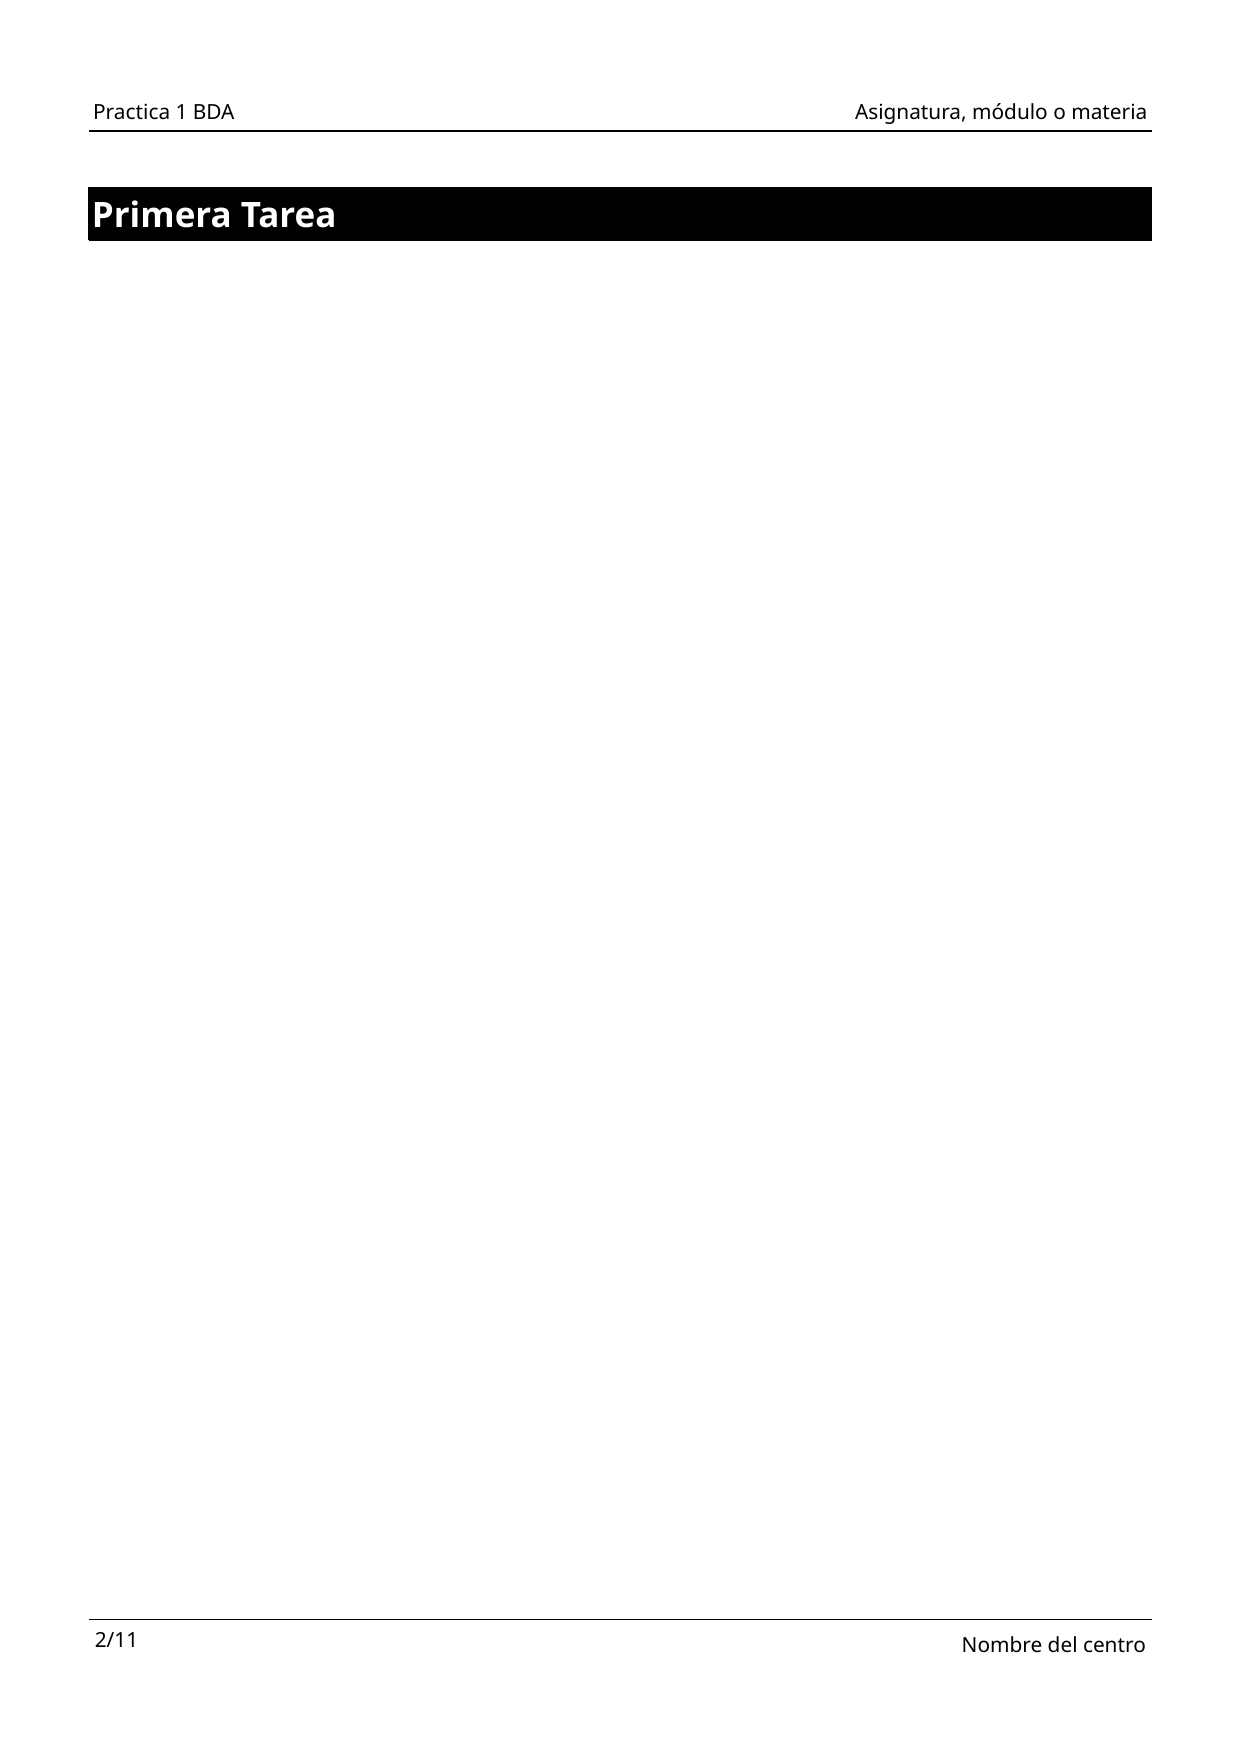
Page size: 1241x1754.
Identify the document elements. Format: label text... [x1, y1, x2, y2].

subtitle Primera Tarea [90, 188, 1151, 240]
